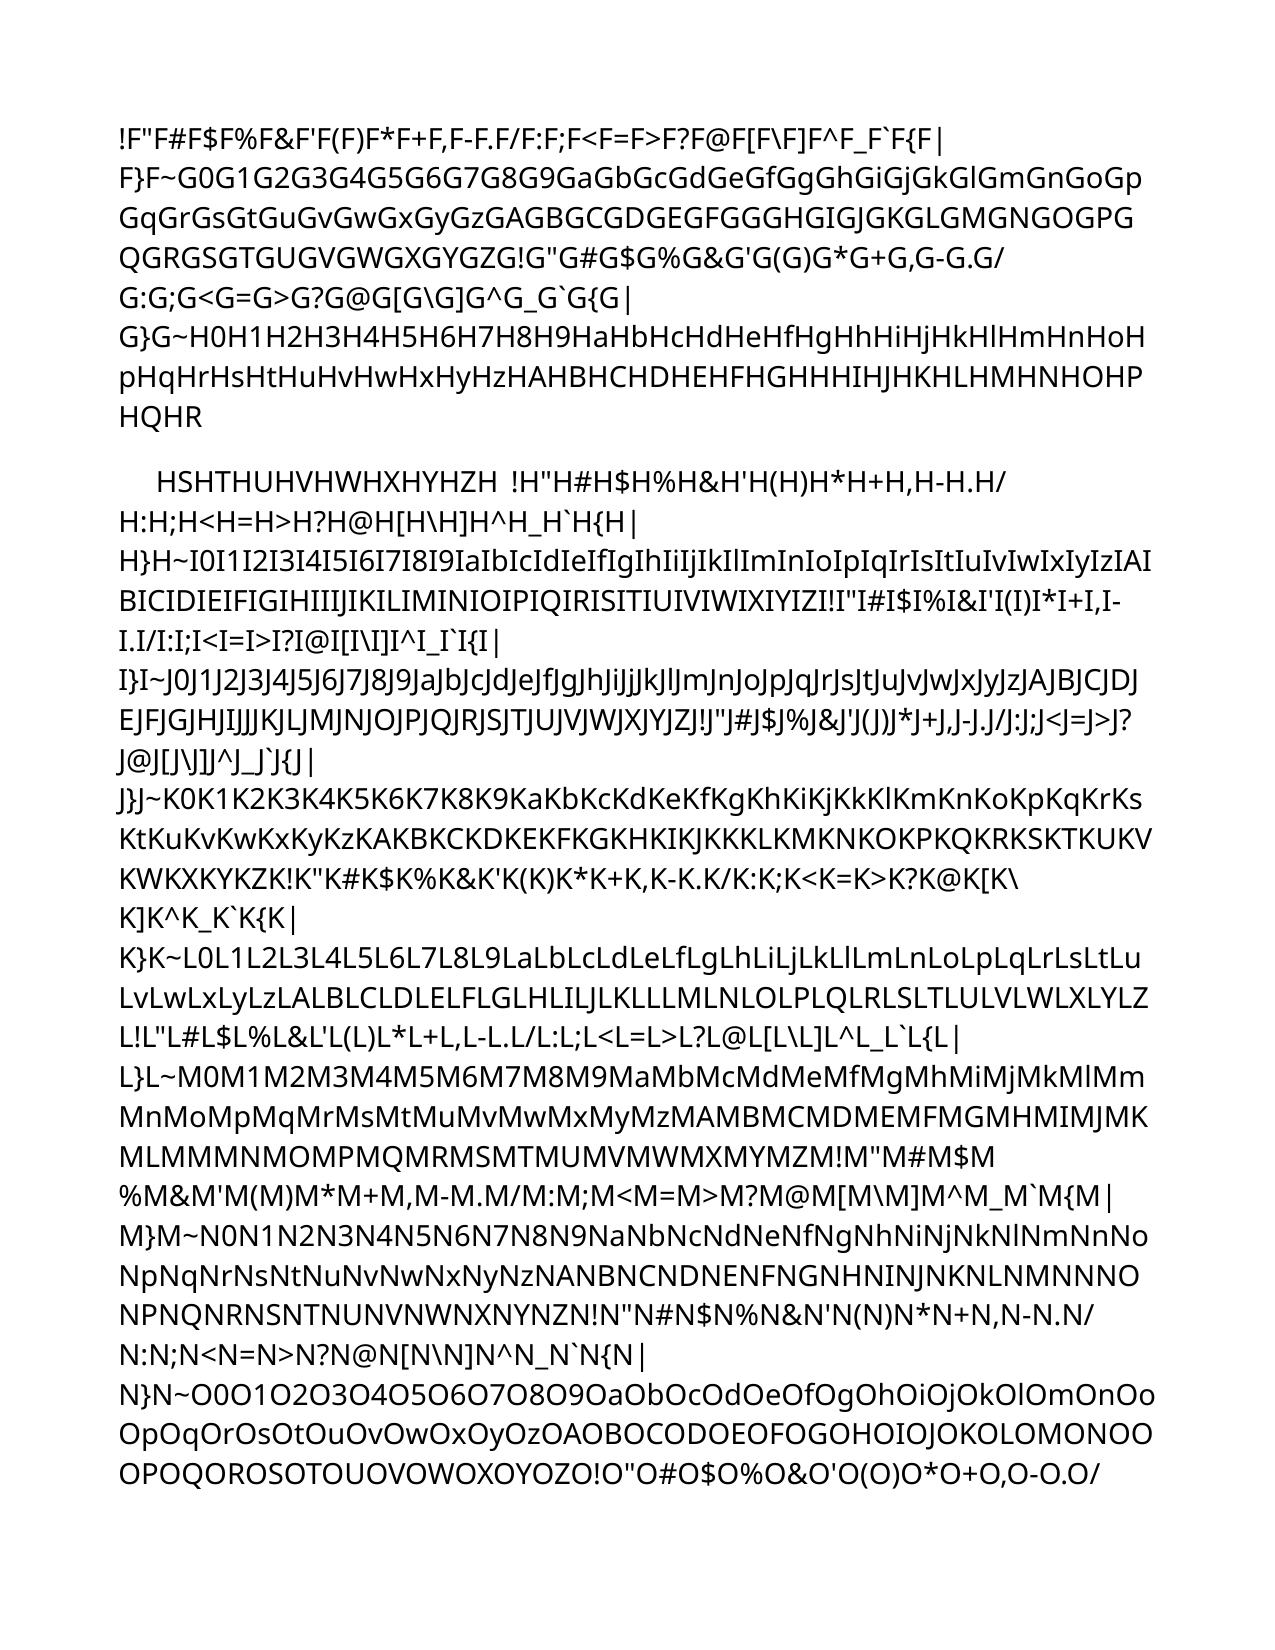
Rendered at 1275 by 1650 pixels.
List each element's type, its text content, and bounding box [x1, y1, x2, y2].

text HSHTHUHVHWHXHYHZH!H"H#H$H%H&H'H(H)H*H+H,H-H.H/H:H;H<H=H>H?H@H[H\H]H^H_H`H{H|H}H~I0I1I2I3I4I5I6I7I8I9IaIbIcIdIeIfIgIhIiIjIkIlImInIoIpIqIrIsItIuIvIwIxIyIzIAIBICIDIEIFIGIHIIIJIKILIMINIOIPIQIRISITIUIVIWIXIYIZI!I"I#I$I%I&I'I(I)I*I+I,I-I.I/I:I;I<I=I>I?I@I[I\I]I^I_I`I{I|I}I~J0J1J2J3J4J5J6J7J8J9JaJbJcJdJeJfJgJhJiJjJkJlJmJnJoJpJqJrJsJtJuJvJwJxJyJzJAJBJCJDJEJFJGJHJIJJJKJLJMJNJOJPJQJRJSJTJUJVJWJXJYJZJ!J"J#J$J%J&J'J(J)J*J+J,J-J.J/J:J;J<J=J>J?J@J[J\J]J^J_J`J{J|J}J~K0K1K2K3K4K5K6K7K8K9KaKbKcKdKeKfKgKhKiKjKkKlKmKnKoKpKqKrKsKtKuKvKwKxKyKzKAKBKCKDKEKFKGKHKIKJKKKLKMKNKOKPKQKRKSKTKUKVKWKXKYKZK!K"K#K$K%K&K'K(K)K*K+K,K-K.K/K:K;K<K=K>K?K@K[K\K]K^K_K`K{K|K}K~L0L1L2L3L4L5L6L7L8L9LaLbLcLdLeLfLgLhLiLjLkLlLmLnLoLpLqLrLsLtLuLvLwLxLyLzLALBLCLDLELFLGLHLILJLKLLLMLNLOLPLQLRLSLTLULVLWLXLYLZL!L"L#L$L%L&L'L(L)L*L+L,L-L.L/L:L;L<L=L>L?L@L[L\L]L^L_L`L{L|L}L~M0M1M2M3M4M5M6M7M8M9MaMbMcMdMeMfMgMhMiMjMkMlMmMnMoMpMqMrMsMtMuMvMwMxMyMzMAMBMCMDMEMFMGMHMIMJMKMLMMMNMOMPMQMRMSMTMUMVMWMXMYMZM!M"M#M$M%M&M'M(M)M*M+M,M-M.M/M:M;M<M=M>M?M@M[M\M]M^M_M`M{M|M}M~N0N1N2N3N4N5N6N7N8N9NaNbNcNdNeNfNgNhNiNjNkNlNmNnNoNpNqNrNsNtNuNvNwNxNyNzNANBNCNDNENFNGNHNINJNKNLNMNNNONPNQNRNSNTNUNVNWNXNYNZN!N"N#N$N%N&N'N(N)N*N+N,N-N.N/N:N;N<N=N>N?N@N[N\N]N^N_N`N{N|N}N~O0O1O2O3O4O5O6O7O8O9OaObOcOdOeOfOgOhOiOjOkOlOmOnOoOpOqOrOsOtOuOvOwOxOyOzOAOBOCODOEOFOGOHOIOJOKOLOMONOOOPOQOROSOTOUOVOWOXOYOZO!O"O#O$O%O&O'O(O)O*O+O,O-O.O/ [118, 461, 1157, 1493]
text !F"F#F$F%F&F'F(F)F*F+F,F-F.F/F:F;F<F=F>F?F@F[F\F]F^F_F`F{F|F}F~G0G1G2G3G4G5G6G7G8G9GaGbGcGdGeGfGgGhGiGjGkGlGmGnGoGpGqGrGsGtGuGvGwGxGyGzGAGBGCGDGEGFGGGHGIGJGKGLGMGNGOGPGQGRGSGTGUGVGWGXGYGZG!G"G#G$G%G&G'G(G)G*G+G,G-G.G/G:G;G<G=G>G?G@G[G\G]G^G_G`G{G|G}G~H0H1H2H3H4H5H6H7H8H9HaHbHcHdHeHfHgHhHiHjHkHlHmHnHoHpHqHrHsHtHuHvHwHxHyHzHAHBHCHDHEHFHGHHHIHJHKHLHMHNHOHPHQHR [118, 118, 1157, 436]
